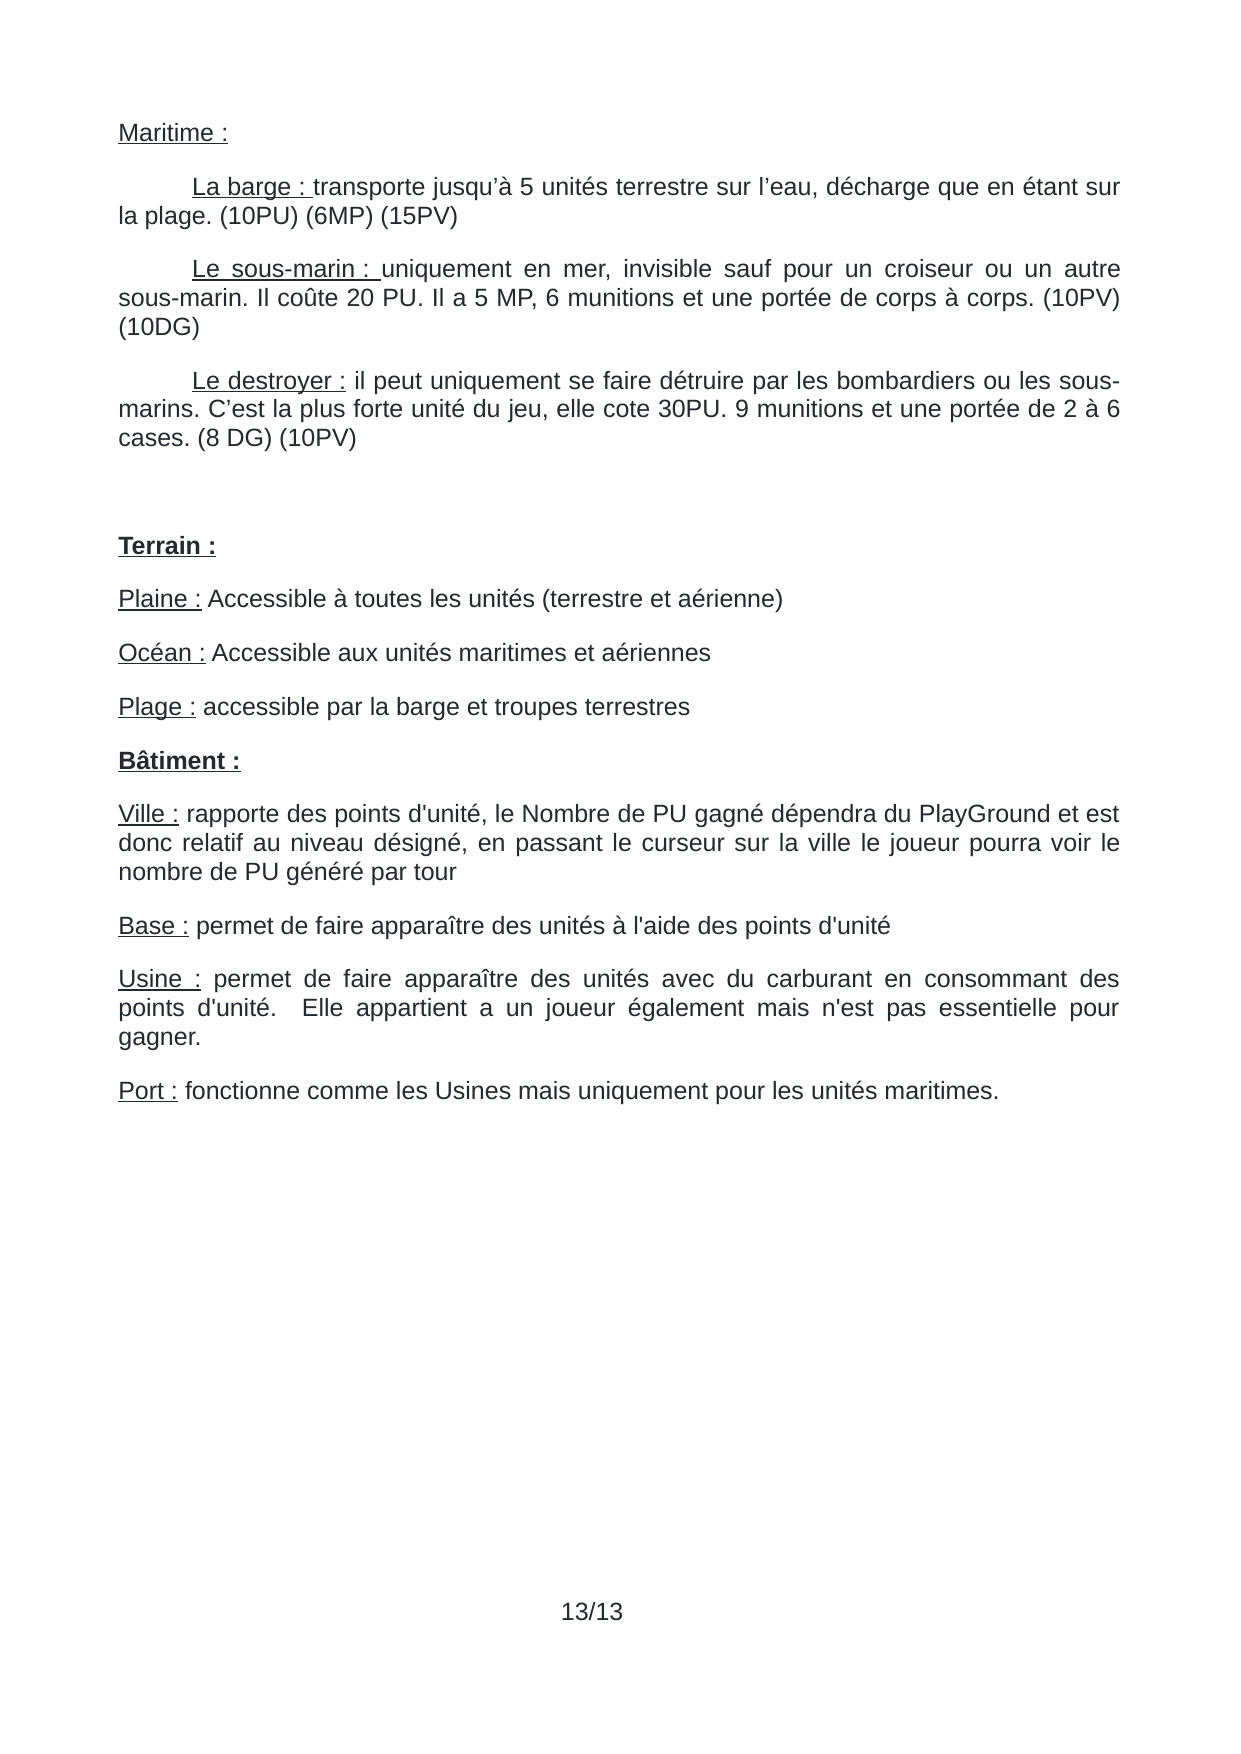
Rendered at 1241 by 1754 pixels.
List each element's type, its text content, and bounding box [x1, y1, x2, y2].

text Plage : accessible par la barge et troupes terrestres [118, 692, 1122, 721]
text Base : permet de faire apparaître des unités à l'aide des points d'unité [118, 911, 1122, 939]
text Océan : Accessible aux unités maritimes et aériennes [118, 638, 1122, 667]
text Terrain : [118, 531, 1122, 559]
text La barge : transporte jusqu’à 5 unités terrestre sur l’eau, décharge que en étant sur la plage. (10PU) (6MP) (15PV) [118, 172, 1122, 229]
text Bâtiment : [118, 746, 1122, 774]
text Ville : rapporte des points d'unité, le Nombre de PU gagné dépendra du PlayGround et est donc relatif au niveau désigné, en passant le curseur sur la ville le joueur pourra voir le nombre de PU généré par tour [118, 799, 1122, 886]
text Usine : permet de faire apparaître des unités avec du carburant en consommant des points d'unité. Elle appartient a un joueur également mais n'est pas essentielle pour gagner. [118, 964, 1122, 1051]
text 13/13 [118, 1589, 1122, 1628]
text Plaine : Accessible à toutes les unités (terrestre et aérienne) [118, 584, 1122, 613]
text Maritime : [118, 118, 1122, 147]
text Le sous-marin : uniquement en mer, invisible sauf pour un croiseur ou un autre sous-marin. Il coûte 20 PU. Il a 5 MP, 6 munitions et une portée de corps à corps. (10PV) (10DG) [118, 254, 1122, 341]
text Le destroyer : il peut uniquement se faire détruire par les bombardiers ou les sous-marins. C’est la plus forte unité du jeu, elle cote 30PU. 9 munitions et une portée de 2 à 6 cases. (8 DG) (10PV) [118, 366, 1122, 452]
text Port : fonctionne comme les Usines mais uniquement pour les unités maritimes. [118, 1076, 1122, 1104]
